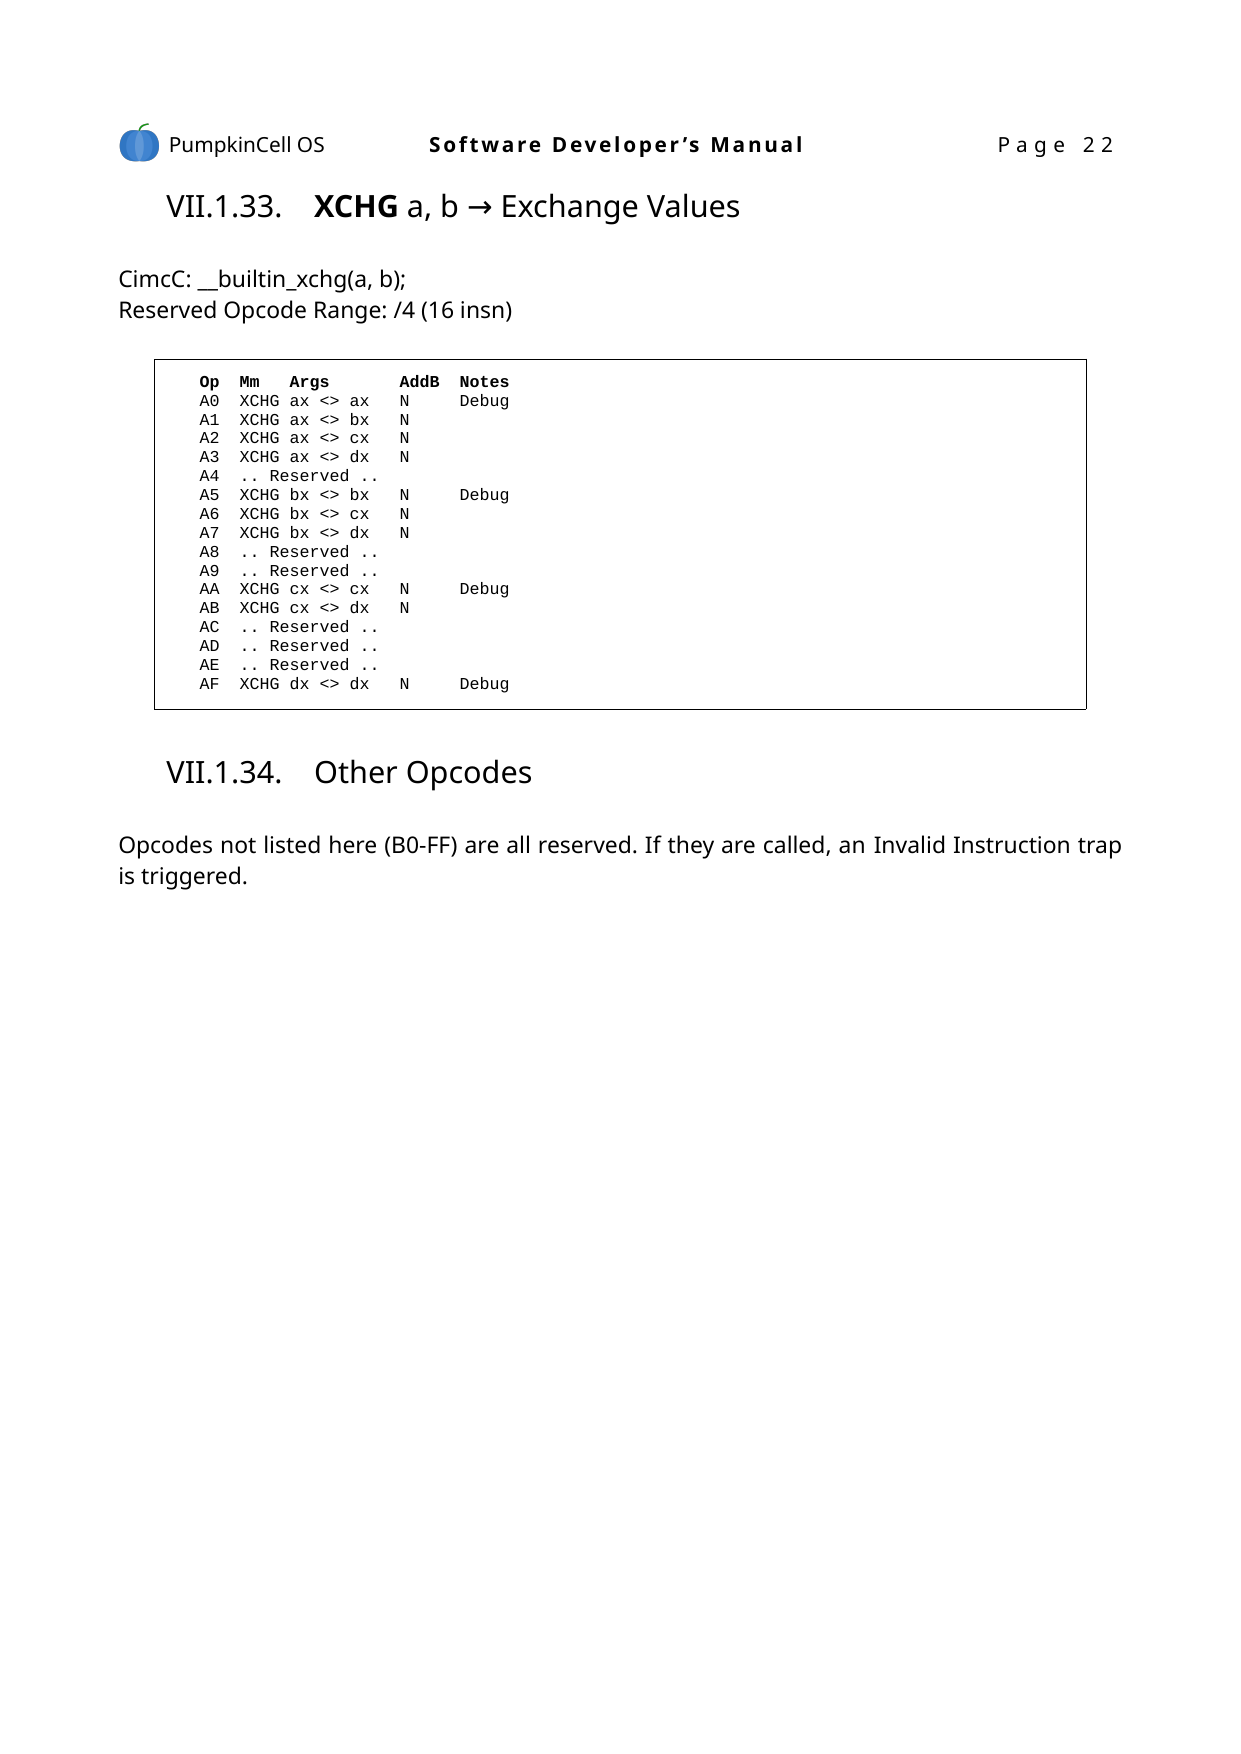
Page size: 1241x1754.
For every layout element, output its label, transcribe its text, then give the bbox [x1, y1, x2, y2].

subtitle Other Opcodes [166, 751, 1122, 793]
picture [115, 118, 164, 167]
text AA XCHG cx <> cx N Debug [155, 566, 1086, 585]
text A6 XCHG bx <> cx N [155, 490, 1086, 509]
text Reserved Opcode Range: /4 (16 insn) [118, 294, 1122, 325]
text AE .. Reserved .. [155, 641, 1086, 660]
text A3 XCHG ax <> dx N [155, 434, 1086, 453]
text A9 .. Reserved .. [155, 547, 1086, 566]
text AD .. Reserved .. [155, 622, 1086, 641]
text A1 XCHG ax <> bx N [155, 396, 1086, 415]
text CimcC: __builtin_xchg(a, b); [118, 263, 1122, 294]
text Op Mm Args AddB Notes [155, 360, 1086, 377]
subtitle XCHG a, b → Exchange Values [166, 185, 1122, 227]
text AF XCHG dx <> dx N Debug [155, 660, 1086, 709]
text AC .. Reserved .. [155, 603, 1086, 622]
text A4 .. Reserved .. [155, 453, 1086, 472]
text A2 XCHG ax <> cx N [155, 415, 1086, 434]
text A7 XCHG bx <> dx N [155, 509, 1086, 528]
text AB XCHG cx <> dx N [155, 585, 1086, 603]
text A8 .. Reserved .. [155, 528, 1086, 547]
text A0 XCHG ax <> ax N Debug [155, 377, 1086, 396]
text A5 XCHG bx <> bx N Debug [155, 472, 1086, 490]
text Opcodes not listed here (B0-FF) are all reserved. If they are called, an Invalid Instruction trap is triggered. [118, 829, 1122, 891]
